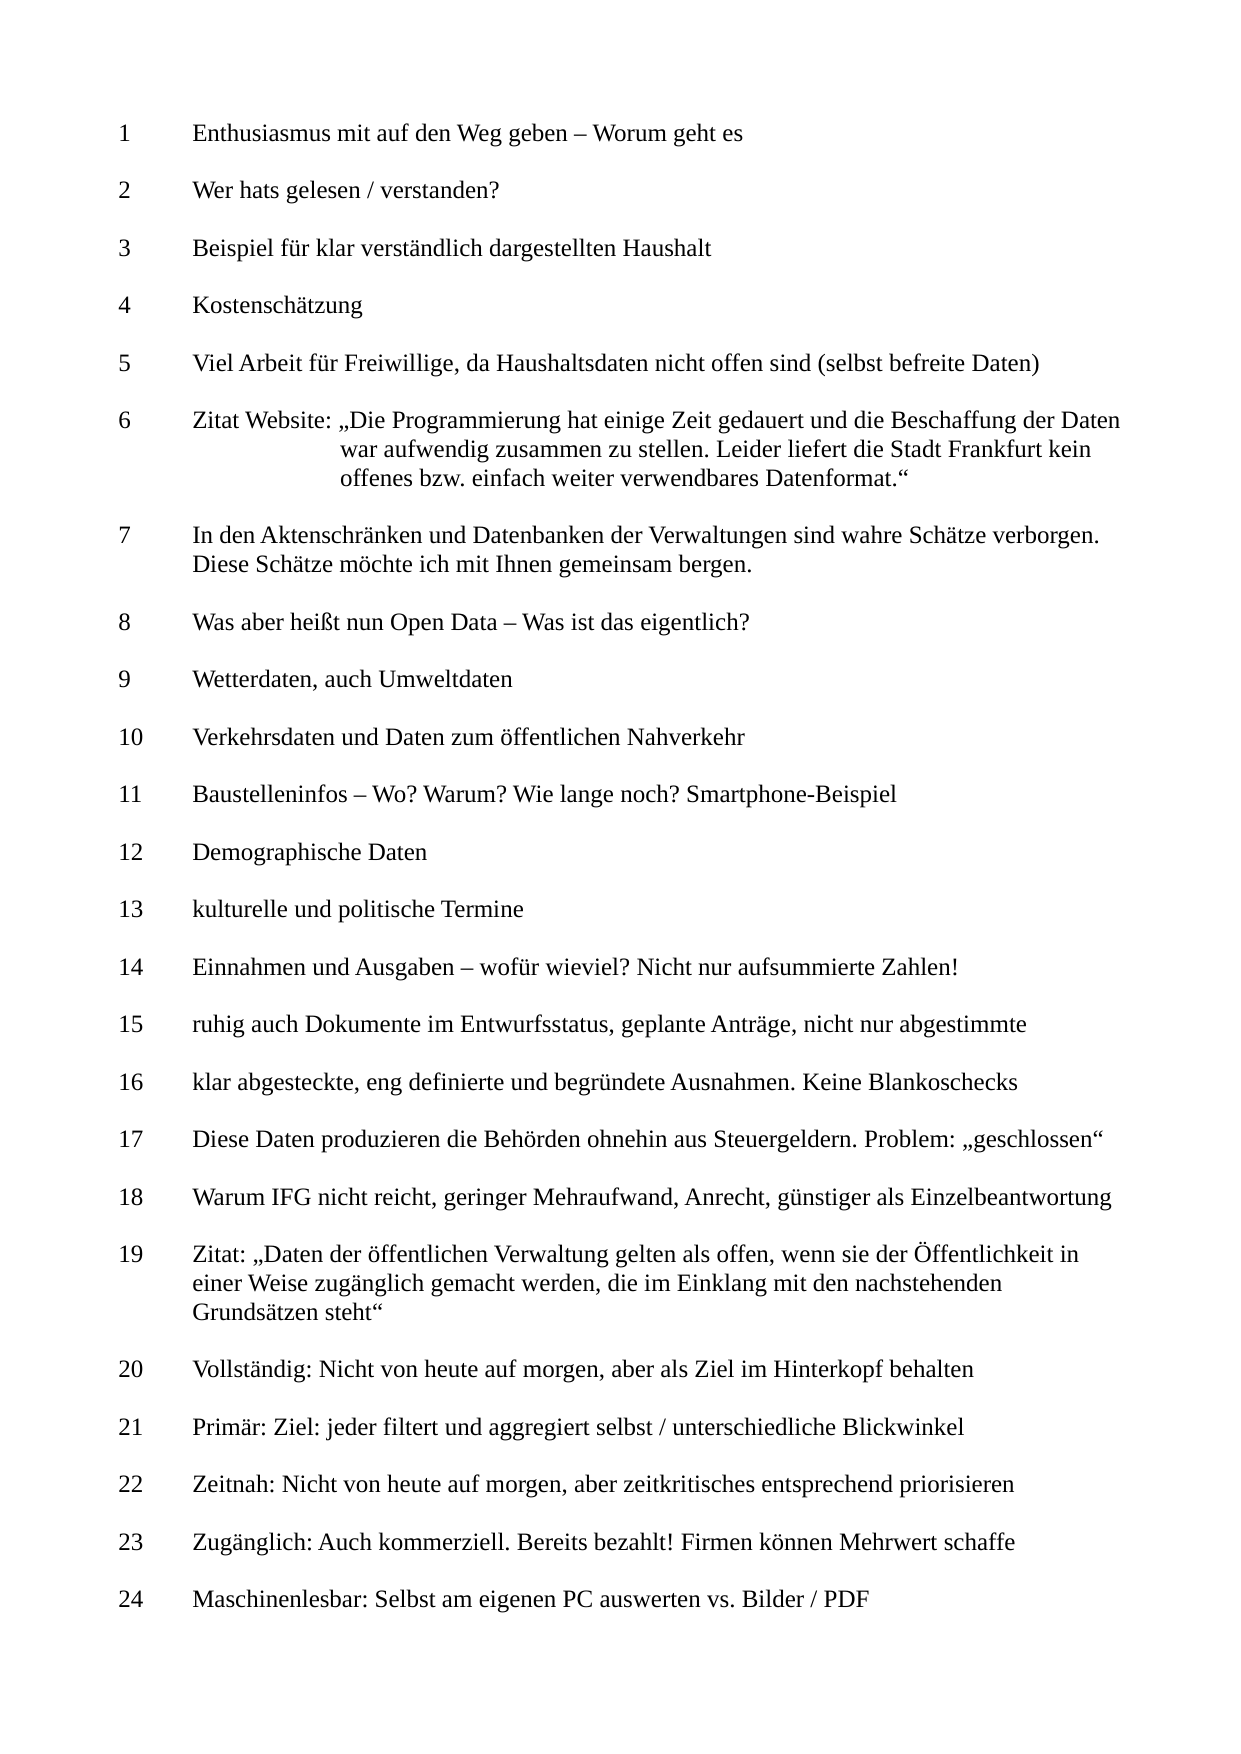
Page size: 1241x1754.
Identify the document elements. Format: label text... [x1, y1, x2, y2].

text 3 Beispiel für klar verständlich dargestellten Haushalt [118, 233, 1122, 262]
text 8 Was aber heißt nun Open Data – Was ist das eigentlich? [118, 607, 1122, 636]
text 1 Enthusiasmus mit auf den Weg geben – Worum geht es [118, 118, 1122, 147]
text 2 Wer hats gelesen / verstanden? [118, 176, 1122, 204]
text 15 ruhig auch Dokumente im Entwurfsstatus, geplante Anträge, nicht nur abgestimmte [118, 1009, 1122, 1038]
text 12 Demographische Daten [118, 837, 1122, 866]
text 5 Viel Arbeit für Freiwillige, da Haushaltsdaten nicht offen sind (selbst befreite Daten) [118, 348, 1122, 377]
text 11 Baustelleninfos – Wo? Warum? Wie lange noch? Smartphone-Beispiel [118, 779, 1122, 808]
text 24 Maschinenlesbar: Selbst am eigenen PC auswerten vs. Bilder / PDF [118, 1584, 1122, 1613]
text 18 Warum IFG nicht reicht, geringer Mehraufwand, Anrecht, günstiger als Einzelbeantwortung [118, 1182, 1122, 1211]
text 19 Zitat: „Daten der öffentlichen Verwaltung gelten als offen, wenn sie der Öffentlichkeit in einer Weise zugänglich gemacht werden, die im Einklang mit den nachstehenden Grundsätzen steht“ [118, 1239, 1122, 1326]
text 13 kulturelle und politische Termine [118, 894, 1122, 923]
text 16 klar abgesteckte, eng definierte und begründete Ausnahmen. Keine Blankoschecks [118, 1067, 1122, 1096]
text 6 Zitat Website: „Die Programmierung hat einige Zeit gedauert und die Beschaffung der Daten war aufwendig zusammen zu stellen. Leider liefert die Stadt Frankfurt kein offenes bzw. einfach weiter verwendbares Datenformat.“ [118, 406, 1122, 492]
text 20 Vollständig: Nicht von heute auf morgen, aber als Ziel im Hinterkopf behalten [118, 1354, 1122, 1383]
text 17 Diese Daten produzieren die Behörden ohnehin aus Steuergeldern. Problem: „geschlossen“ [118, 1124, 1122, 1153]
text 23 Zugänglich: Auch kommerziell. Bereits bezahlt! Firmen können Mehrwert schaffe [118, 1527, 1122, 1556]
text 14 Einnahmen und Ausgaben – wofür wieviel? Nicht nur aufsummierte Zahlen! [118, 952, 1122, 981]
text 7 In den Aktenschränken und Datenbanken der Verwaltungen sind wahre Schätze verborgen. Diese Schätze möchte ich mit Ihnen gemeinsam bergen. [118, 521, 1122, 578]
text 4 Kostenschätzung [118, 291, 1122, 319]
text 21 Primär: Ziel: jeder filtert und aggregiert selbst / unterschiedliche Blickwinkel [118, 1412, 1122, 1441]
text 9 Wetterdaten, auch Umweltdaten [118, 664, 1122, 693]
text 22 Zeitnah: Nicht von heute auf morgen, aber zeitkritisches entsprechend priorisieren [118, 1469, 1122, 1498]
text 10 Verkehrsdaten und Daten zum öffentlichen Nahverkehr [118, 722, 1122, 751]
